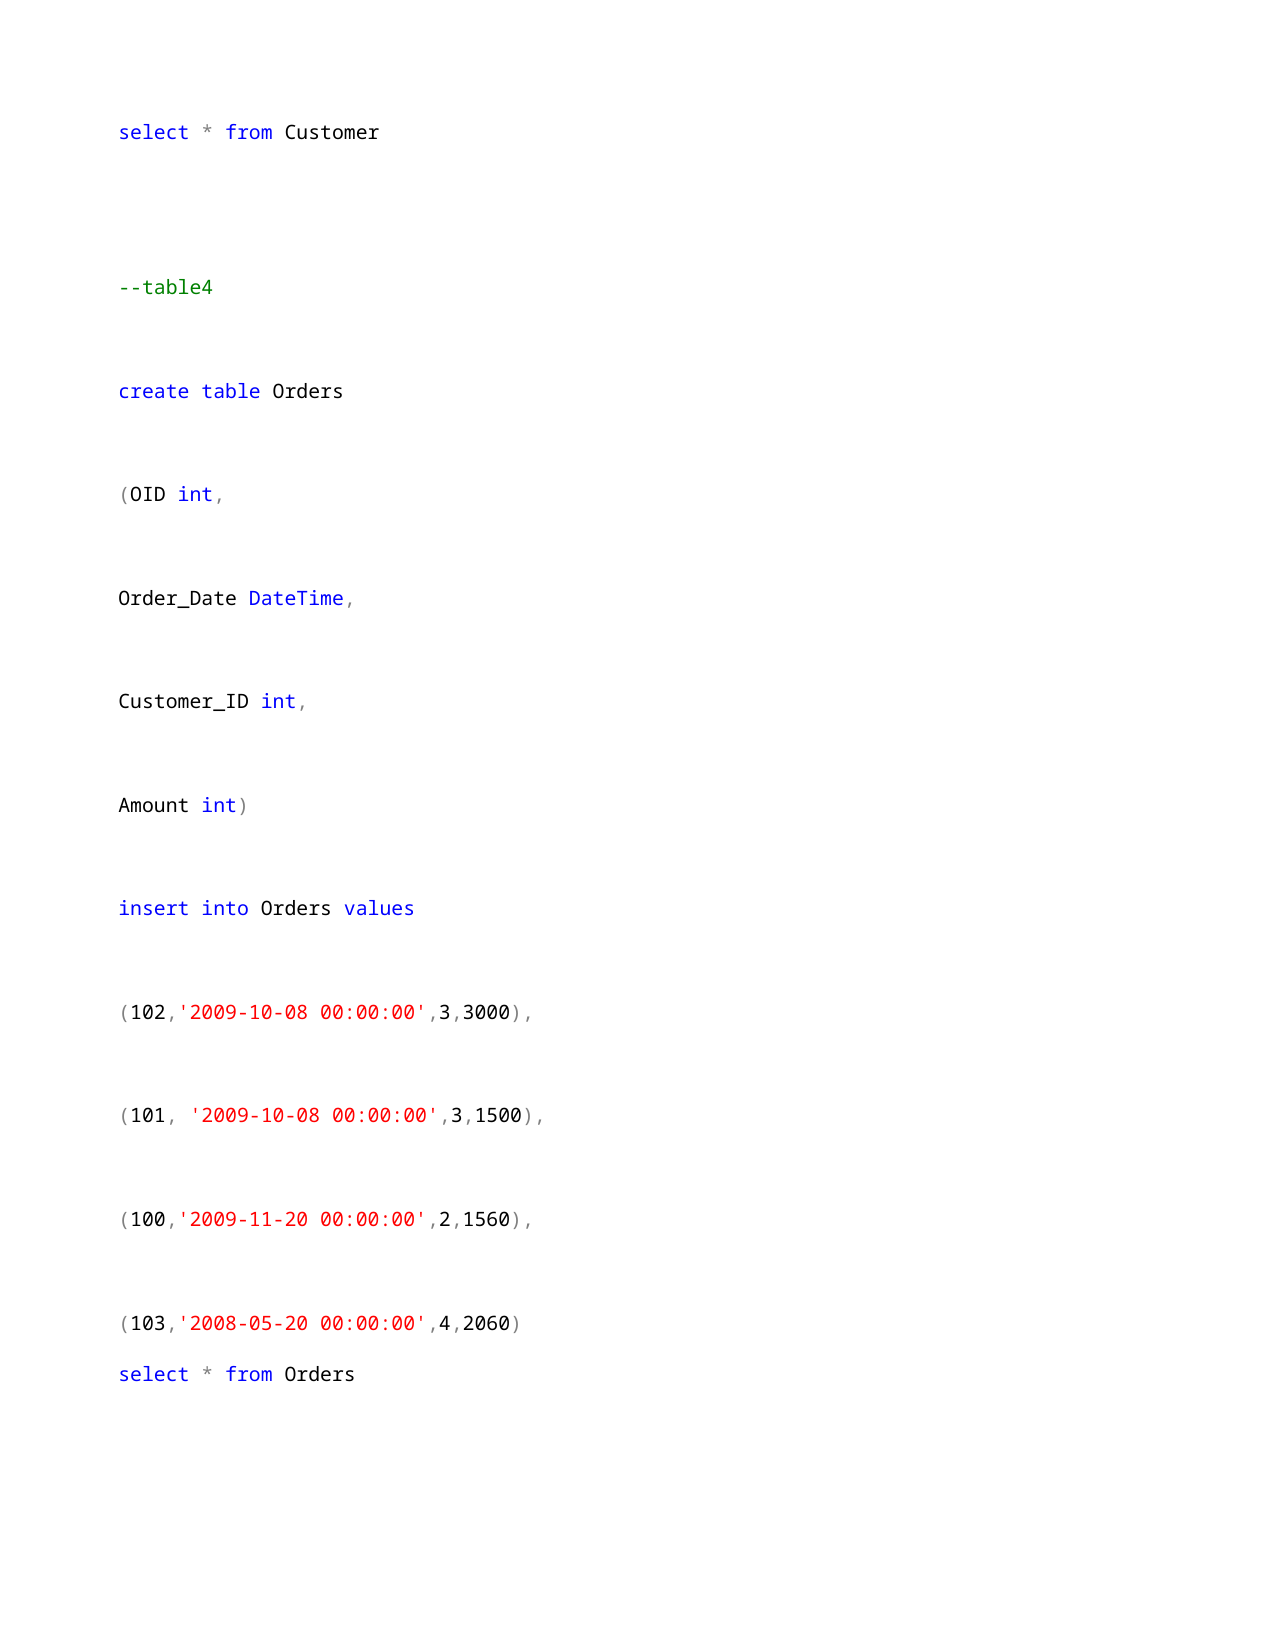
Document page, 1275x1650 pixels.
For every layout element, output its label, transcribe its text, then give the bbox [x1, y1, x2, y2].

text (102,'2009-10-08 00:00:00',3,3000), [118, 998, 1157, 1025]
text create table Orders [118, 377, 1157, 404]
text Order_Date DateTime, [118, 584, 1157, 611]
text Amount int) [118, 791, 1157, 818]
text (101, '2009-10-08 00:00:00',3,1500), [118, 1102, 1157, 1129]
text select * from Orders [118, 1361, 1157, 1388]
text (OID int, [118, 481, 1157, 507]
text select * from Customer [118, 118, 1157, 145]
text (103,'2008-05-20 00:00:00',4,2060) [118, 1309, 1157, 1336]
text Customer_ID int, [118, 688, 1157, 714]
text insert into Orders values [118, 895, 1157, 922]
text (100,'2009-11-20 00:00:00',2,1560), [118, 1205, 1157, 1232]
text --table4 [118, 273, 1157, 300]
